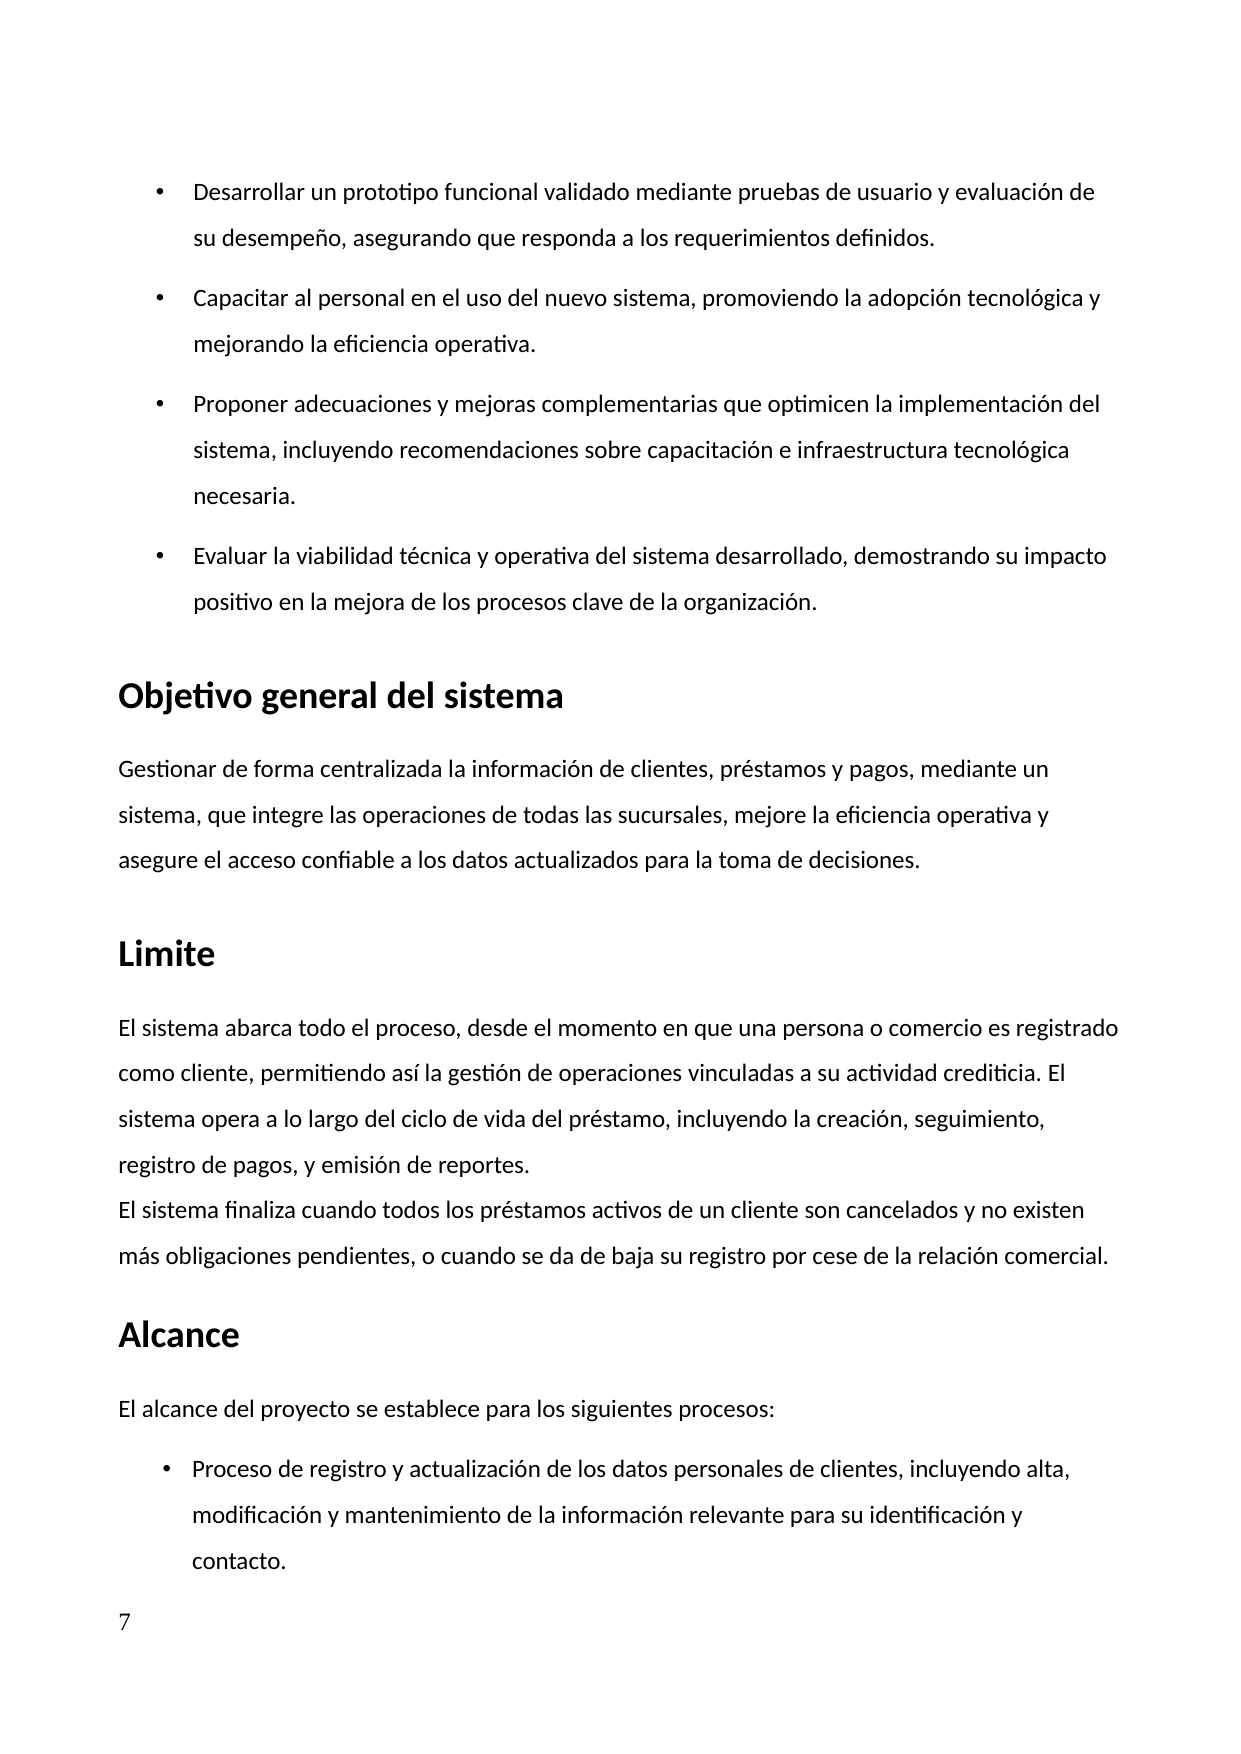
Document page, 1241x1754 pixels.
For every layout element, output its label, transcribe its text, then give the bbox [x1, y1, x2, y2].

list Proponer adecuaciones y mejoras complementarias que optimicen la implementación del sistema, incluyendo recomendaciones sobre capacitación e infraestructura tecnológica necesaria. [156, 388, 1122, 510]
text El sistema finaliza cuando todos los préstamos activos de un cliente son cancelados y no existen más obligaciones pendientes, o cuando se da de baja su registro por cese de la relación comercial. [118, 1195, 1122, 1271]
list Desarrollar un prototipo funcional validado mediante pruebas de usuario y evaluación de su desempeño, asegurando que responda a los requerimientos definidos. [156, 176, 1122, 253]
text El alcance del proyecto se establece para los siguientes procesos: [118, 1393, 1122, 1423]
subtitle Limite [118, 930, 1122, 976]
list Evaluar la viabilidad técnica y operativa del sistema desarrollado, demostrando su impacto positivo en la mejora de los procesos clave de la organización. [156, 540, 1122, 616]
list Proceso de registro y actualización de los datos personales de clientes, incluyendo alta, modificación y mantenimiento de la información relevante para su identificación y contacto. [162, 1453, 1122, 1575]
text El sistema abarca todo el proceso, desde el momento en que una persona o comercio es registrado como cliente, permitiendo así la gestión de operaciones vinculadas a su actividad crediticia. El sistema opera a lo largo del ciclo de vida del préstamo, incluyendo la creación, seguimiento, registro de pagos, y emisión de reportes. [118, 1012, 1122, 1179]
subtitle Alcance [118, 1311, 1122, 1357]
list Capacitar al personal en el uso del nuevo sistema, promoviendo la adopción tecnológica y mejorando la eficiencia operativa. [156, 282, 1122, 359]
subtitle Objetivo general del sistema [118, 671, 1122, 717]
text Gestionar de forma centralizada la información de clientes, préstamos y pagos, mediante un sistema, que integre las operaciones de todas las sucursales, mejore la eficiencia operativa y asegure el acceso confiable a los datos actualizados para la toma de decisiones. [118, 753, 1122, 875]
